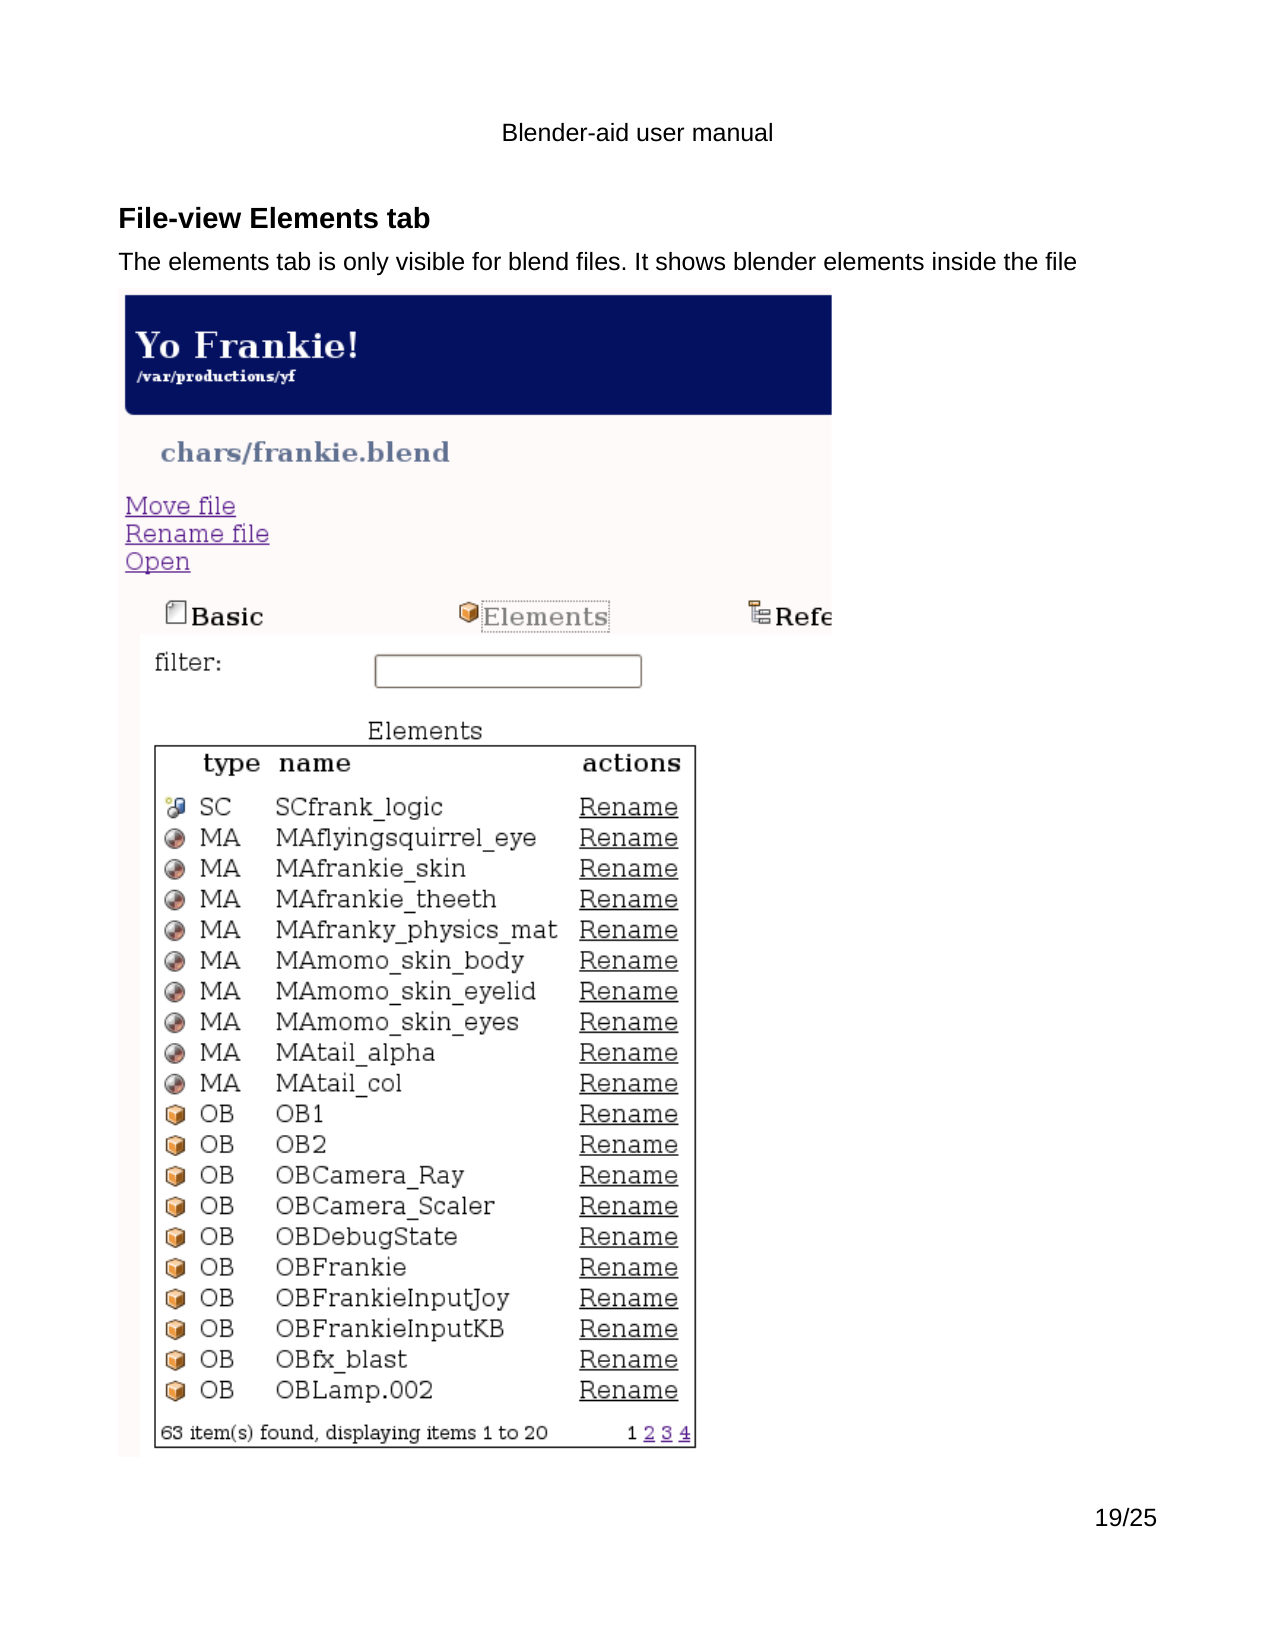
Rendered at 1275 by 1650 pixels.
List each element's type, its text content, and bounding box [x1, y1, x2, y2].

picture [118, 288, 832, 1457]
text The elements tab is only visible for blend files. It shows blender elements inside the file [118, 247, 1157, 276]
subtitle File-view Elements tab [118, 201, 1157, 235]
